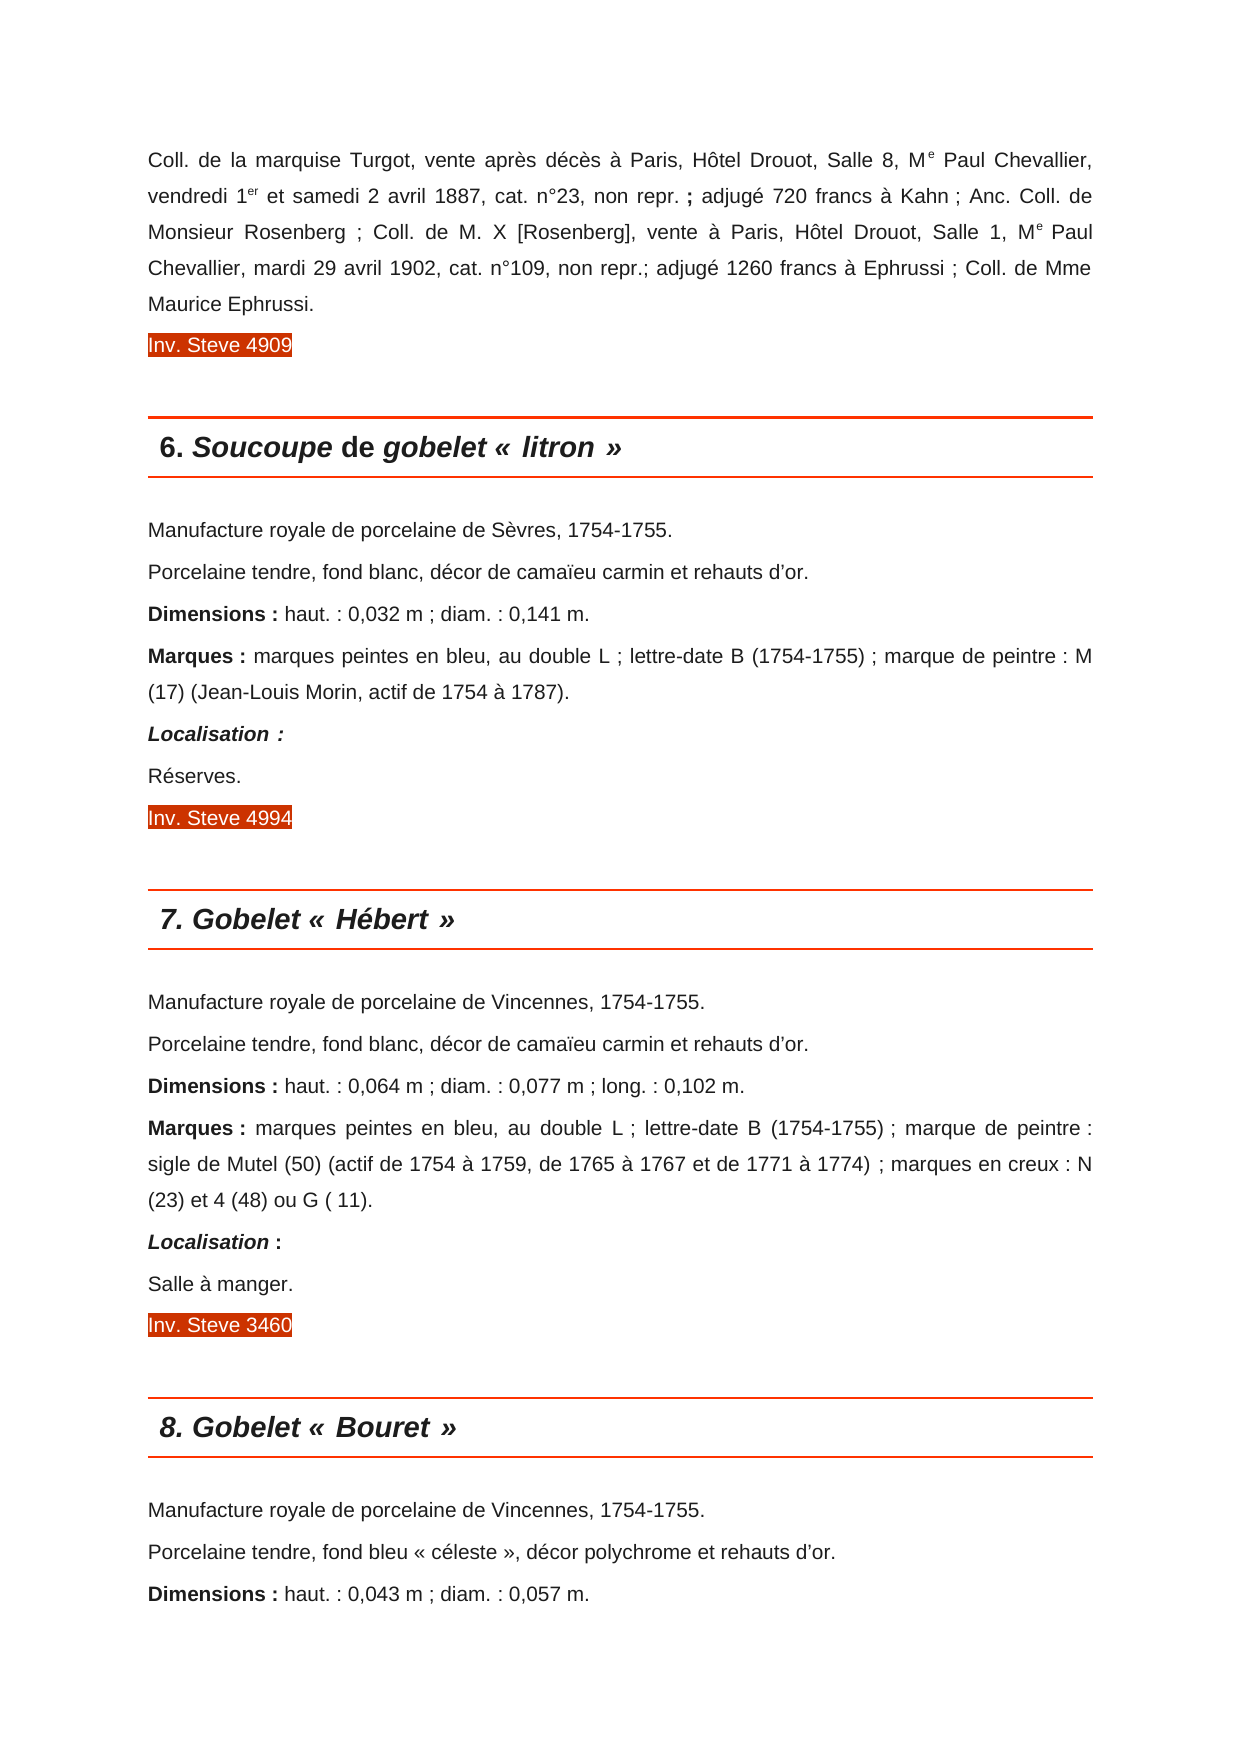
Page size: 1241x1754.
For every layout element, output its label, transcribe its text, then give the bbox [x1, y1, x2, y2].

text Coll. de la marquise Turgot, vente après décès à Paris, Hôtel Drouot, Salle 8, Me Paul Chevallier, vendredi 1er et samedi 2 avril 1887, cat. n°23, non repr. ; adjugé 720 francs à Kahn ; Anc. Coll. de Monsieur Rosenberg ; Coll. de M. X [Rosenberg], vente à Paris, Hôtel Drouot, Salle 1, Me Paul Chevallier, mardi 29 avril 1902, cat. n°109, non repr.; adjugé 1260 francs à Ephrussi ; Coll. de Mme Maurice Ephrussi. [148, 148, 1093, 315]
subtitle Gobelet « Bouret » [148, 1399, 1093, 1456]
text Réserves. [148, 763, 1093, 787]
text Salle à manger. [148, 1271, 1093, 1295]
text Marques : marques peintes en bleu, au double L ; lettre-date B (1754-1755) ; marque de peintre : sigle de Mutel (50) (actif de 1754 à 1759, de 1765 à 1767 et de 1771 à 1774) ; marques en creux : N (23) et 4 (48) ou G ( 11). [148, 1116, 1093, 1212]
text Marques : marques peintes en bleu, au double L ; lettre-date B (1754-1755) ; marque de peintre : M (17) (Jean-Louis Morin, actif de 1754 à 1787). [148, 644, 1093, 704]
text Manufacture royale de porcelaine de Vincennes, 1754-1755. [148, 1498, 1093, 1522]
text Dimensions : haut. : 0,032 m ; diam. : 0,141 m. [148, 602, 1093, 626]
text Inv. Steve 4909 [292, 333, 1093, 357]
text Dimensions : haut. : 0,064 m ; diam. : 0,077 m ; long. : 0,102 m. [148, 1074, 1093, 1098]
text Porcelaine tendre, fond blanc, décor de camaïeu carmin et rehauts d’or. [148, 1032, 1093, 1056]
text Localisation : [148, 1229, 1093, 1253]
text Manufacture royale de porcelaine de Vincennes, 1754-1755. [148, 990, 1093, 1014]
text Manufacture royale de porcelaine de Sèvres, 1754-1755. [148, 518, 1093, 542]
text Inv. Steve 4994 [292, 805, 1093, 829]
text Porcelaine tendre, fond blanc, décor de camaïeu carmin et rehauts d’or. [148, 560, 1093, 584]
subtitle Gobelet « Hébert » [148, 891, 1093, 948]
text Dimensions : haut. : 0,043 m ; diam. : 0,057 m. [148, 1582, 1093, 1606]
text Localisation : [148, 722, 1093, 746]
text Inv. Steve 3460 [292, 1313, 1093, 1337]
text Porcelaine tendre, fond bleu « céleste », décor polychrome et rehauts d’or. [148, 1540, 1093, 1564]
subtitle Soucoupe de gobelet « litron » [148, 419, 1093, 476]
